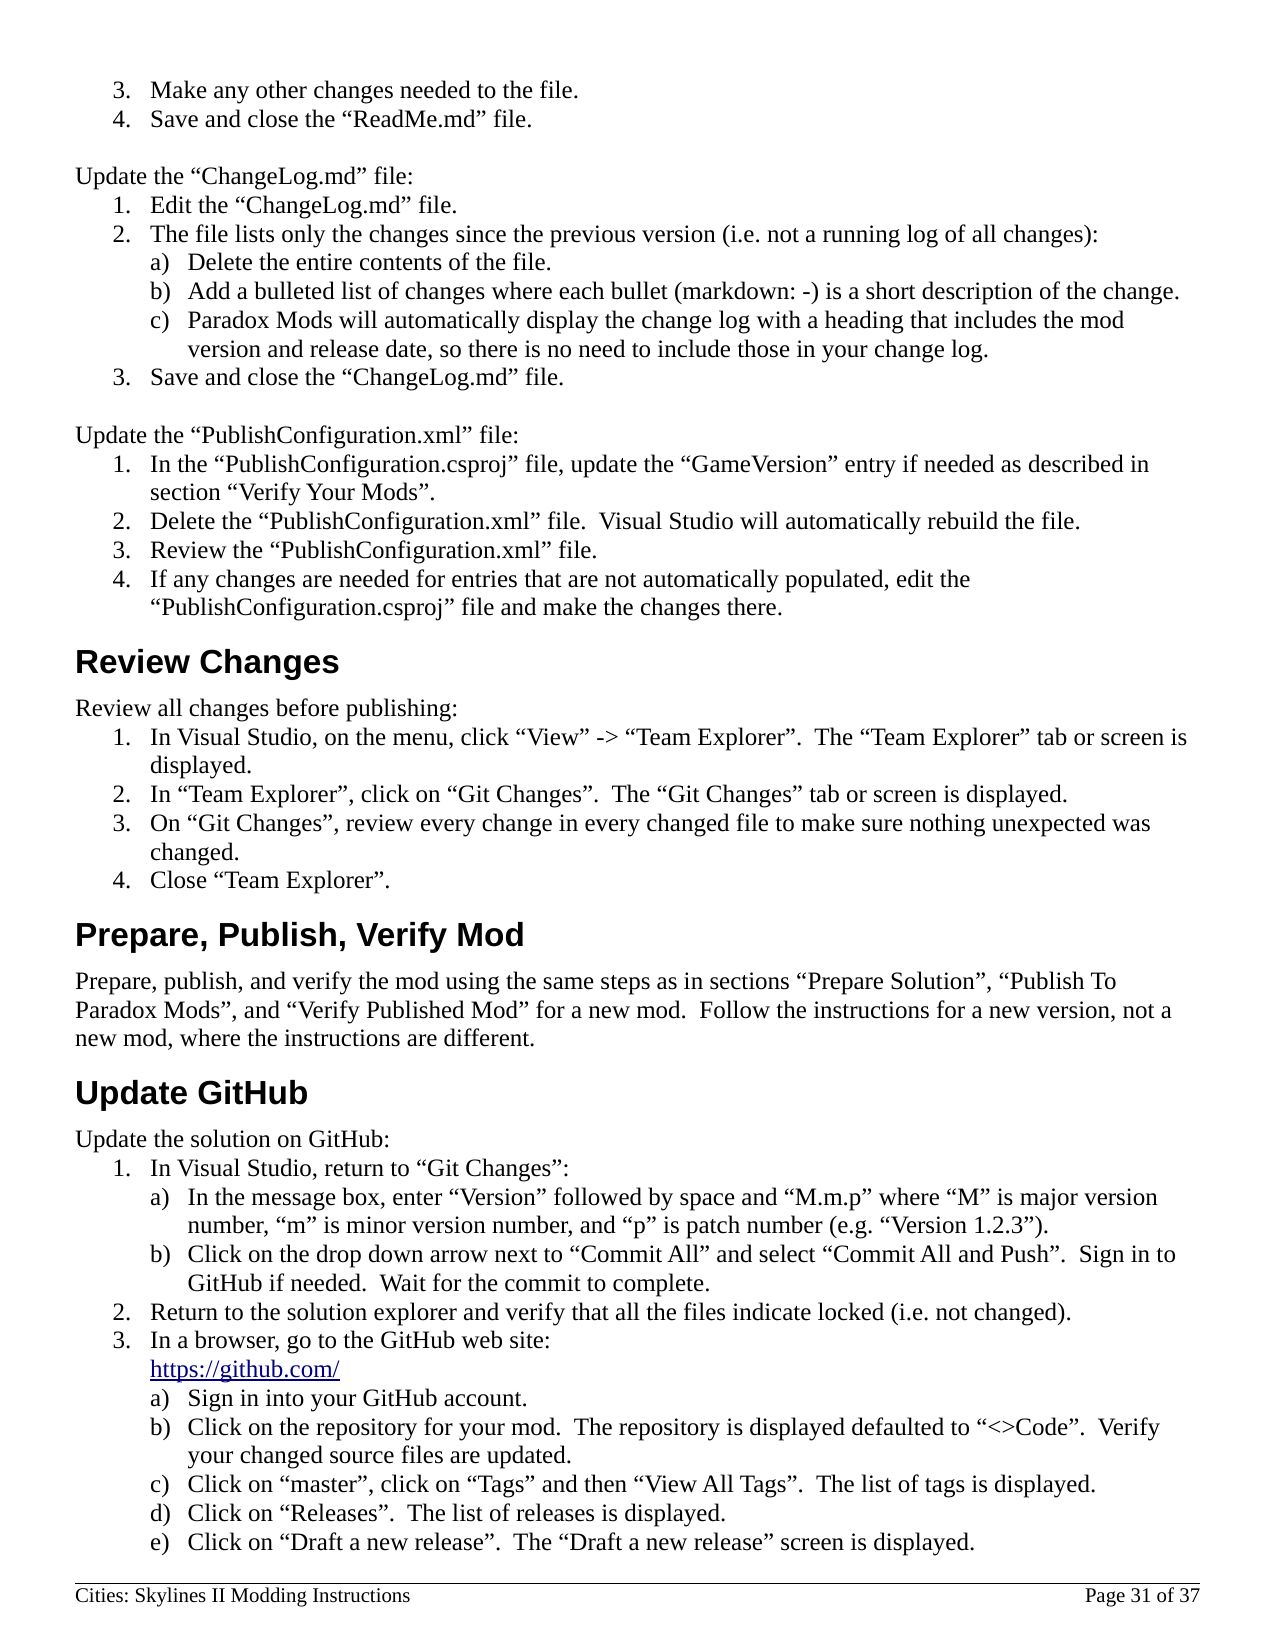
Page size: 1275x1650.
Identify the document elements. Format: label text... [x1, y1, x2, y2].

list Save and close the “ReadMe.md” file. [112, 104, 1200, 132]
list On “Git Changes”, review every change in every changed file to make sure nothing unexpected was changed. [112, 808, 1200, 866]
text Update the “ChangeLog.md” file: [75, 161, 1200, 190]
list If any changes are needed for entries that are not automatically populated, edit the “PublishConfiguration.csproj” file and make the changes there. [112, 564, 1200, 621]
list Paradox Mods will automatically display the change log with a heading that includes the mod version and release date, so there is no need to include those in your change log. [150, 305, 1200, 362]
list Close “Team Explorer”. [112, 866, 1200, 894]
list Sign in into your GitHub account. [150, 1383, 1200, 1412]
list In a browser, go to the GitHub web site: https://github.com/ [112, 1325, 1200, 1383]
list In Visual Studio, return to “Git Changes”: [112, 1153, 1200, 1182]
text Prepare, publish, and verify the mod using the same steps as in sections “Prepare Solution”, “Publish To Paradox Mods”, and “Verify Published Mod” for a new mod. Follow the instructions for a new version, not a new mod, where the instructions are different. [75, 966, 1200, 1052]
subtitle Review Changes [75, 642, 1200, 681]
list In the message box, enter “Version” followed by space and “M.m.p” where “M” is major version number, “m” is minor version number, and “p” is patch number (e.g. “Version 1.2.3”). [150, 1182, 1200, 1239]
subtitle Update GitHub [75, 1073, 1200, 1112]
text Update the “PublishConfiguration.xml” file: [75, 420, 1200, 449]
list Review the “PublishConfiguration.xml” file. [112, 535, 1200, 564]
subtitle Prepare, Publish, Verify Mod [75, 915, 1200, 953]
list Edit the “ChangeLog.md” file. [112, 190, 1200, 219]
list Delete the entire contents of the file. [150, 247, 1200, 276]
list Return to the solution explorer and verify that all the files indicate locked (i.e. not changed). [112, 1297, 1200, 1325]
list Save and close the “ChangeLog.md” file. [112, 362, 1200, 391]
list In the “PublishConfiguration.csproj” file, update the “GameVersion” entry if needed as described in section “Verify Your Mods”. [112, 449, 1200, 506]
list In “Team Explorer”, click on “Git Changes”. The “Git Changes” tab or screen is displayed. [112, 779, 1200, 808]
text Review all changes before publishing: [75, 693, 1200, 722]
list Add a bulleted list of changes where each bullet (markdown: -) is a short description of the change. [150, 276, 1200, 305]
list Make any other changes needed to the file. [112, 75, 1200, 104]
list Click on the drop down arrow next to “Commit All” and select “Commit All and Push”. Sign in to GitHub if needed. Wait for the commit to complete. [150, 1239, 1200, 1297]
text Update the solution on GitHub: [75, 1124, 1200, 1153]
list Click on “Draft a new release”. The “Draft a new release” screen is displayed. [150, 1527, 1200, 1555]
list The file lists only the changes since the previous version (i.e. not a running log of all changes): [112, 219, 1200, 247]
list In Visual Studio, on the menu, click “View” -> “Team Explorer”. The “Team Explorer” tab or screen is displayed. [112, 722, 1200, 779]
list Click on the repository for your mod. The repository is displayed defaulted to “<>Code”. Verify your changed source files are updated. [150, 1412, 1200, 1469]
list Click on “master”, click on “Tags” and then “View All Tags”. The list of tags is displayed. [150, 1469, 1200, 1498]
list Delete the “PublishConfiguration.xml” file. Visual Studio will automatically rebuild the file. [112, 506, 1200, 535]
list Click on “Releases”. The list of releases is displayed. [150, 1498, 1200, 1527]
